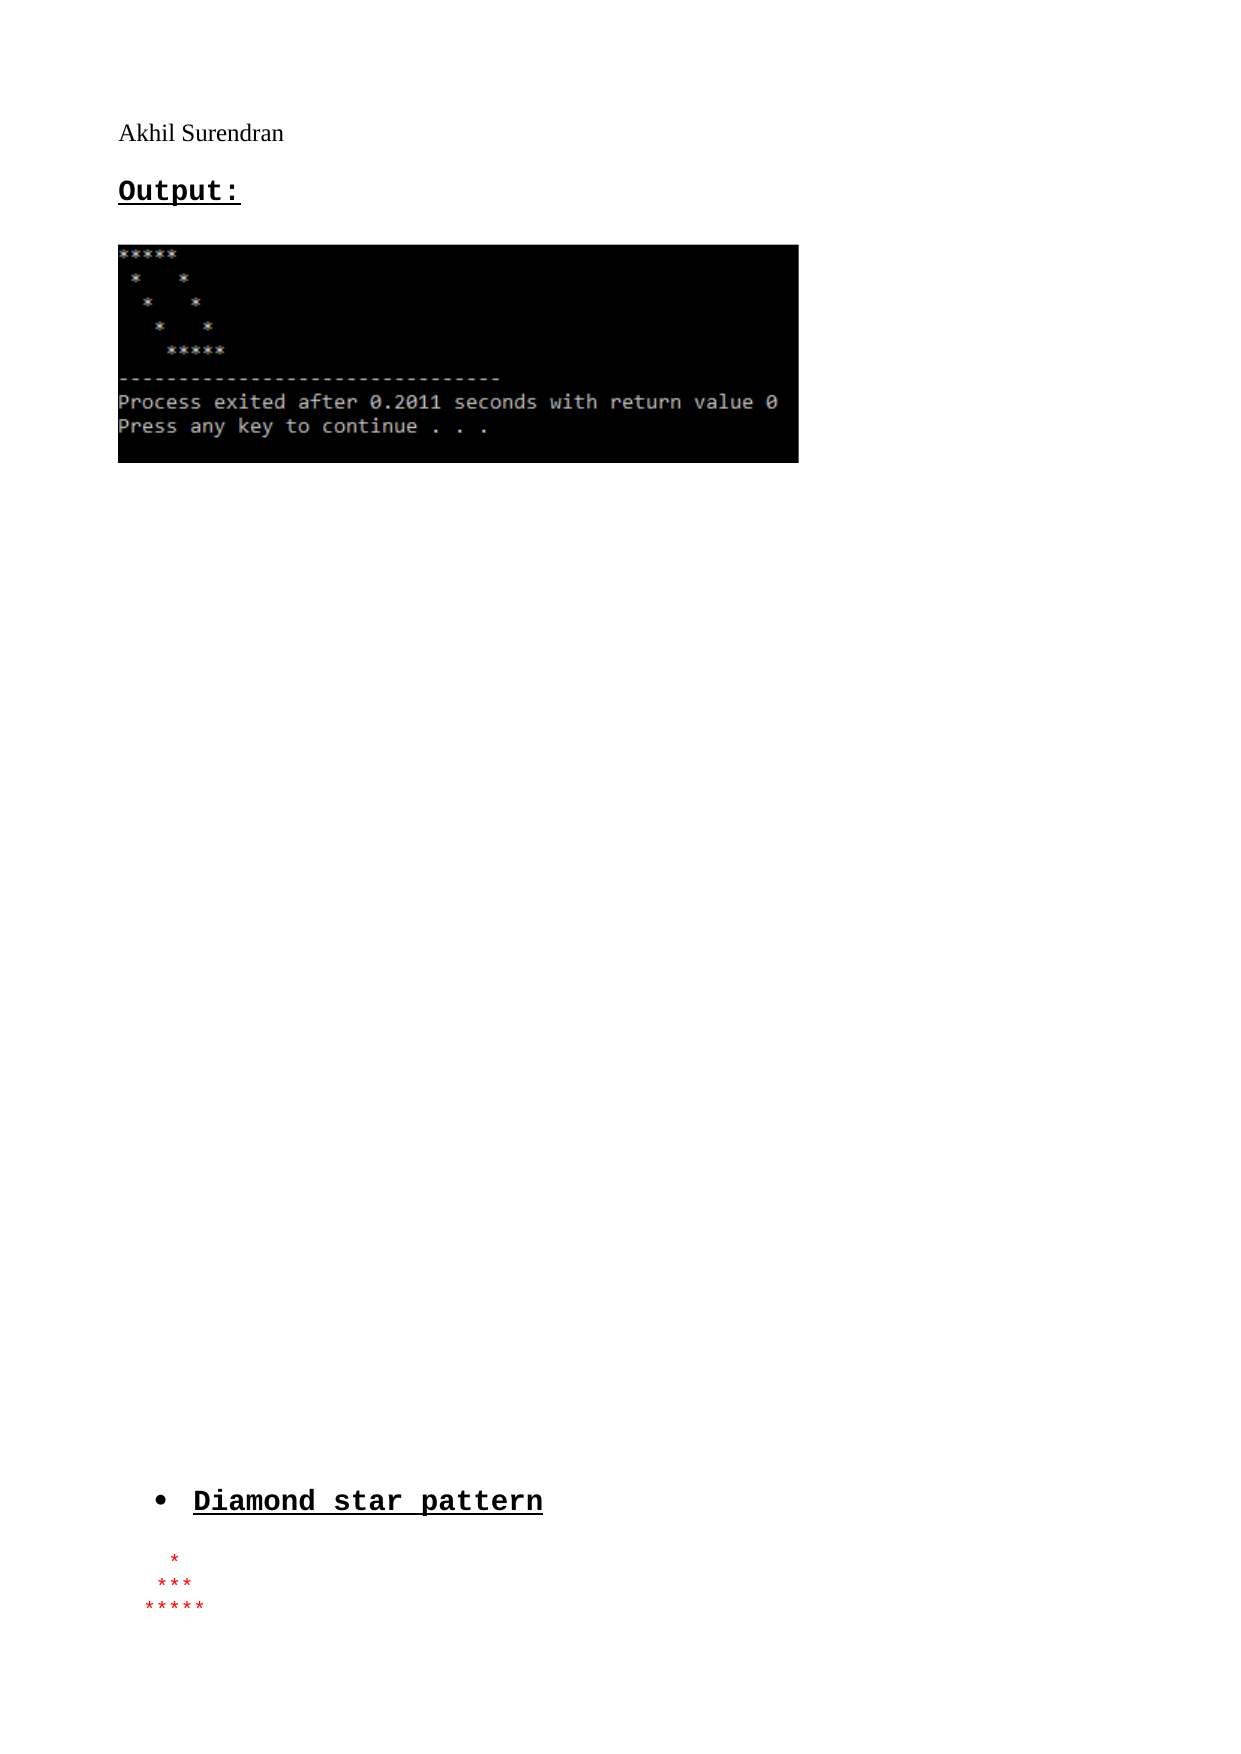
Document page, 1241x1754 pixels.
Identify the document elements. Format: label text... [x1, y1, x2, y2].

text ***** [118, 1599, 1122, 1623]
text * [118, 1552, 1122, 1576]
text Output: [118, 176, 1122, 209]
list Diamond star pattern [156, 1486, 1122, 1519]
text *** [118, 1576, 1122, 1599]
